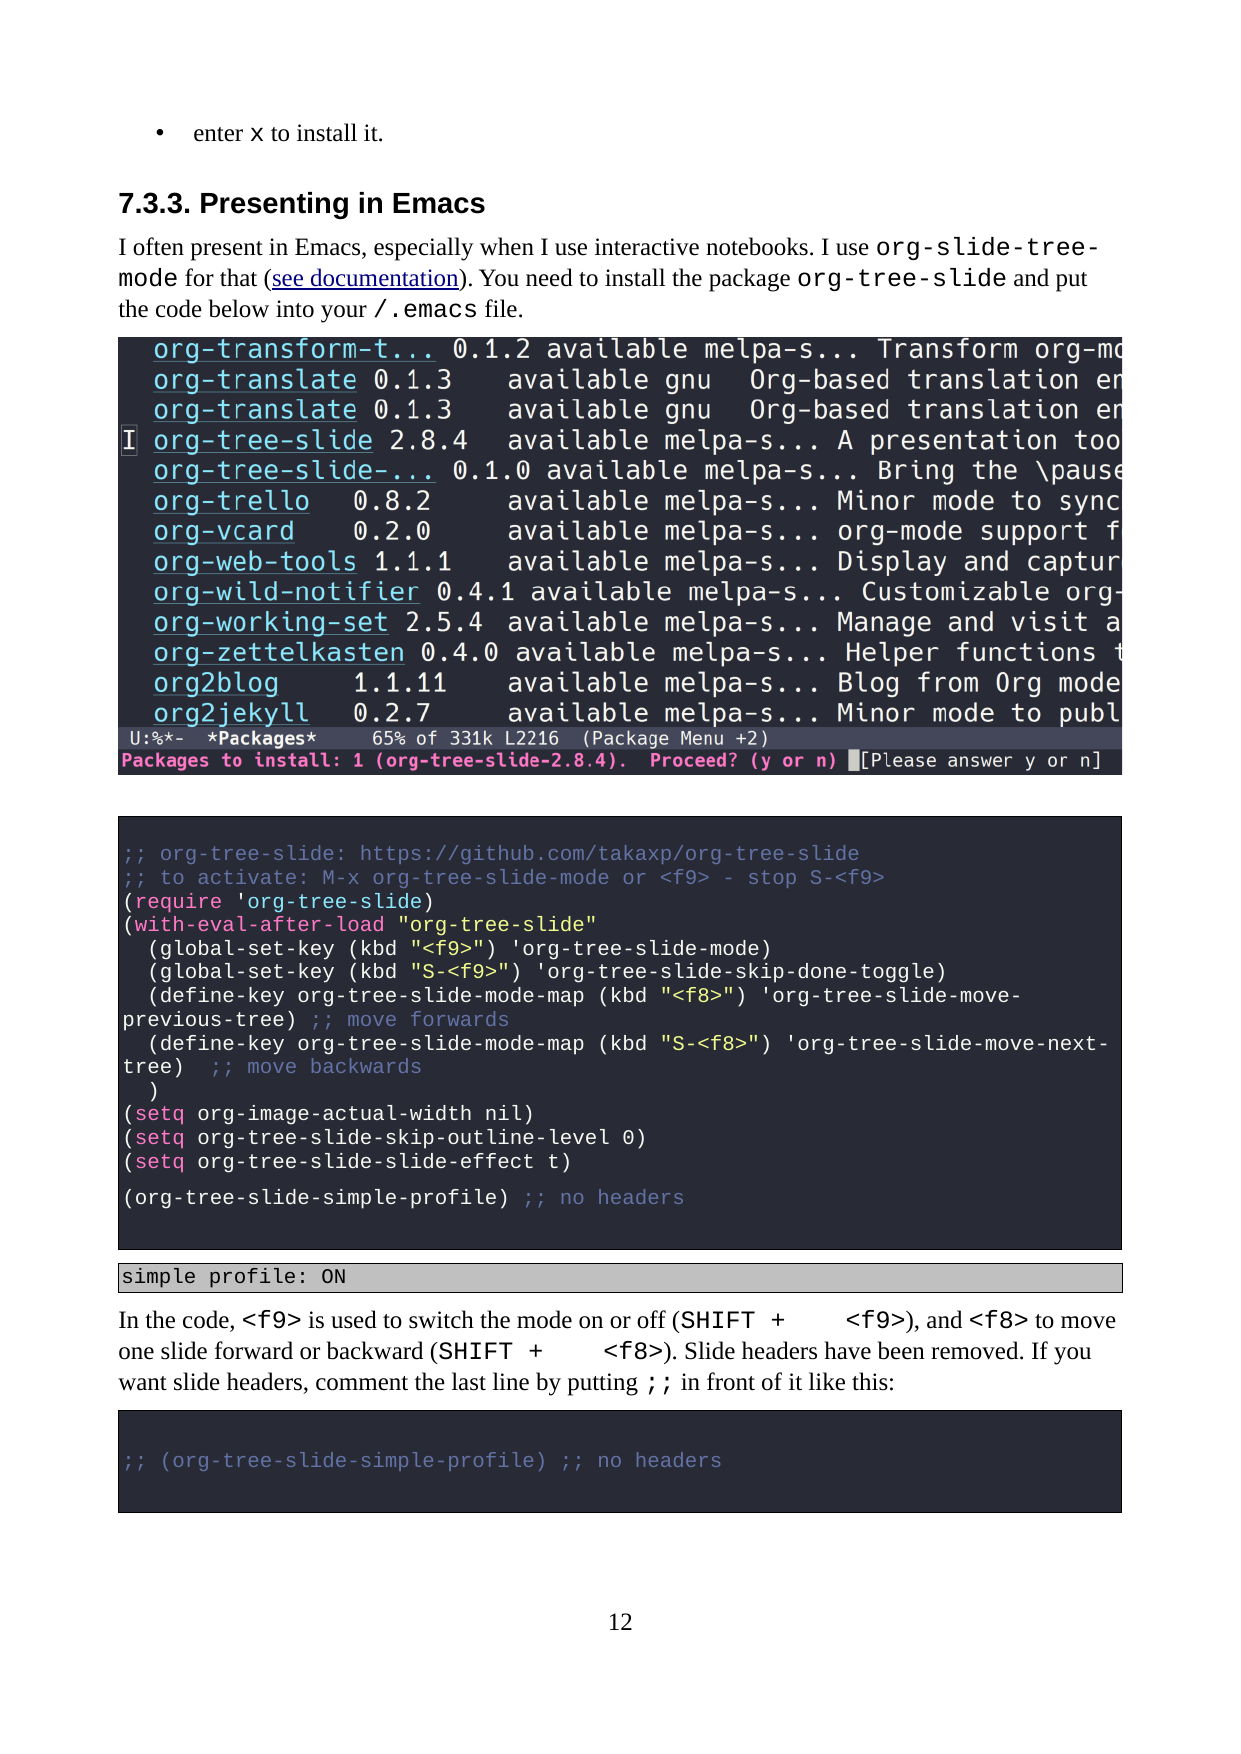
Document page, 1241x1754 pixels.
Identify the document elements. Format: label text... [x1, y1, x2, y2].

text simple profile: ON [119, 1264, 1122, 1292]
text (setq org-tree-slide-skip-outline-level 0) [119, 1123, 1121, 1147]
text ;; org-tree-slide: https://github.com/takaxp/org-tree-slide [119, 839, 1121, 863]
text (with-eval-after-load "org-tree-slide" [119, 910, 1121, 934]
text ) [119, 1076, 1121, 1099]
text (org-tree-slide-simple-profile) ;; no headers [119, 1183, 1121, 1210]
text (setq org-tree-slide-slide-effect t) [119, 1147, 1121, 1174]
text ;; to activate: M-x org-tree-slide-mode or <f9> - stop S-<f9> [119, 863, 1121, 887]
text (global-set-key (kbd "S-<f9>") 'org-tree-slide-skip-done-toggle) [119, 958, 1121, 981]
text (define-key org-tree-slide-mode-map (kbd "<f8>") 'org-tree-slide-move-previous-tree) ;; move forwards [119, 981, 1121, 1028]
text (define-key org-tree-slide-mode-map (kbd "S-<f8>") 'org-tree-slide-move-next-tree) ;; move backwards [119, 1028, 1121, 1076]
list enter x to install it. [156, 118, 1122, 149]
text (require 'org-tree-slide) [119, 887, 1121, 910]
text ;; (org-tree-slide-simple-profile) ;; no headers [119, 1446, 1121, 1473]
text I often present in Emacs, especially when I use interactive notebooks. I use org-slide-tree-mode for that (see documentation). You need to install the package org-tree-slide and put the code below into your /.emacs file. [118, 232, 1122, 325]
text In the code, <f9> is used to switch the mode on or off (SHIFT + <f9>), and <f8> to move one slide forward or backward (SHIFT + <f8>). Slide headers have been removed. If you want slide headers, comment the last line by putting ;; in front of it like this: [118, 1305, 1122, 1397]
text (global-set-key (kbd "<f9>") 'org-tree-slide-mode) [119, 934, 1121, 958]
text (setq org-image-actual-width nil) [119, 1099, 1121, 1123]
subtitle Presenting in Emacs [118, 186, 1122, 220]
